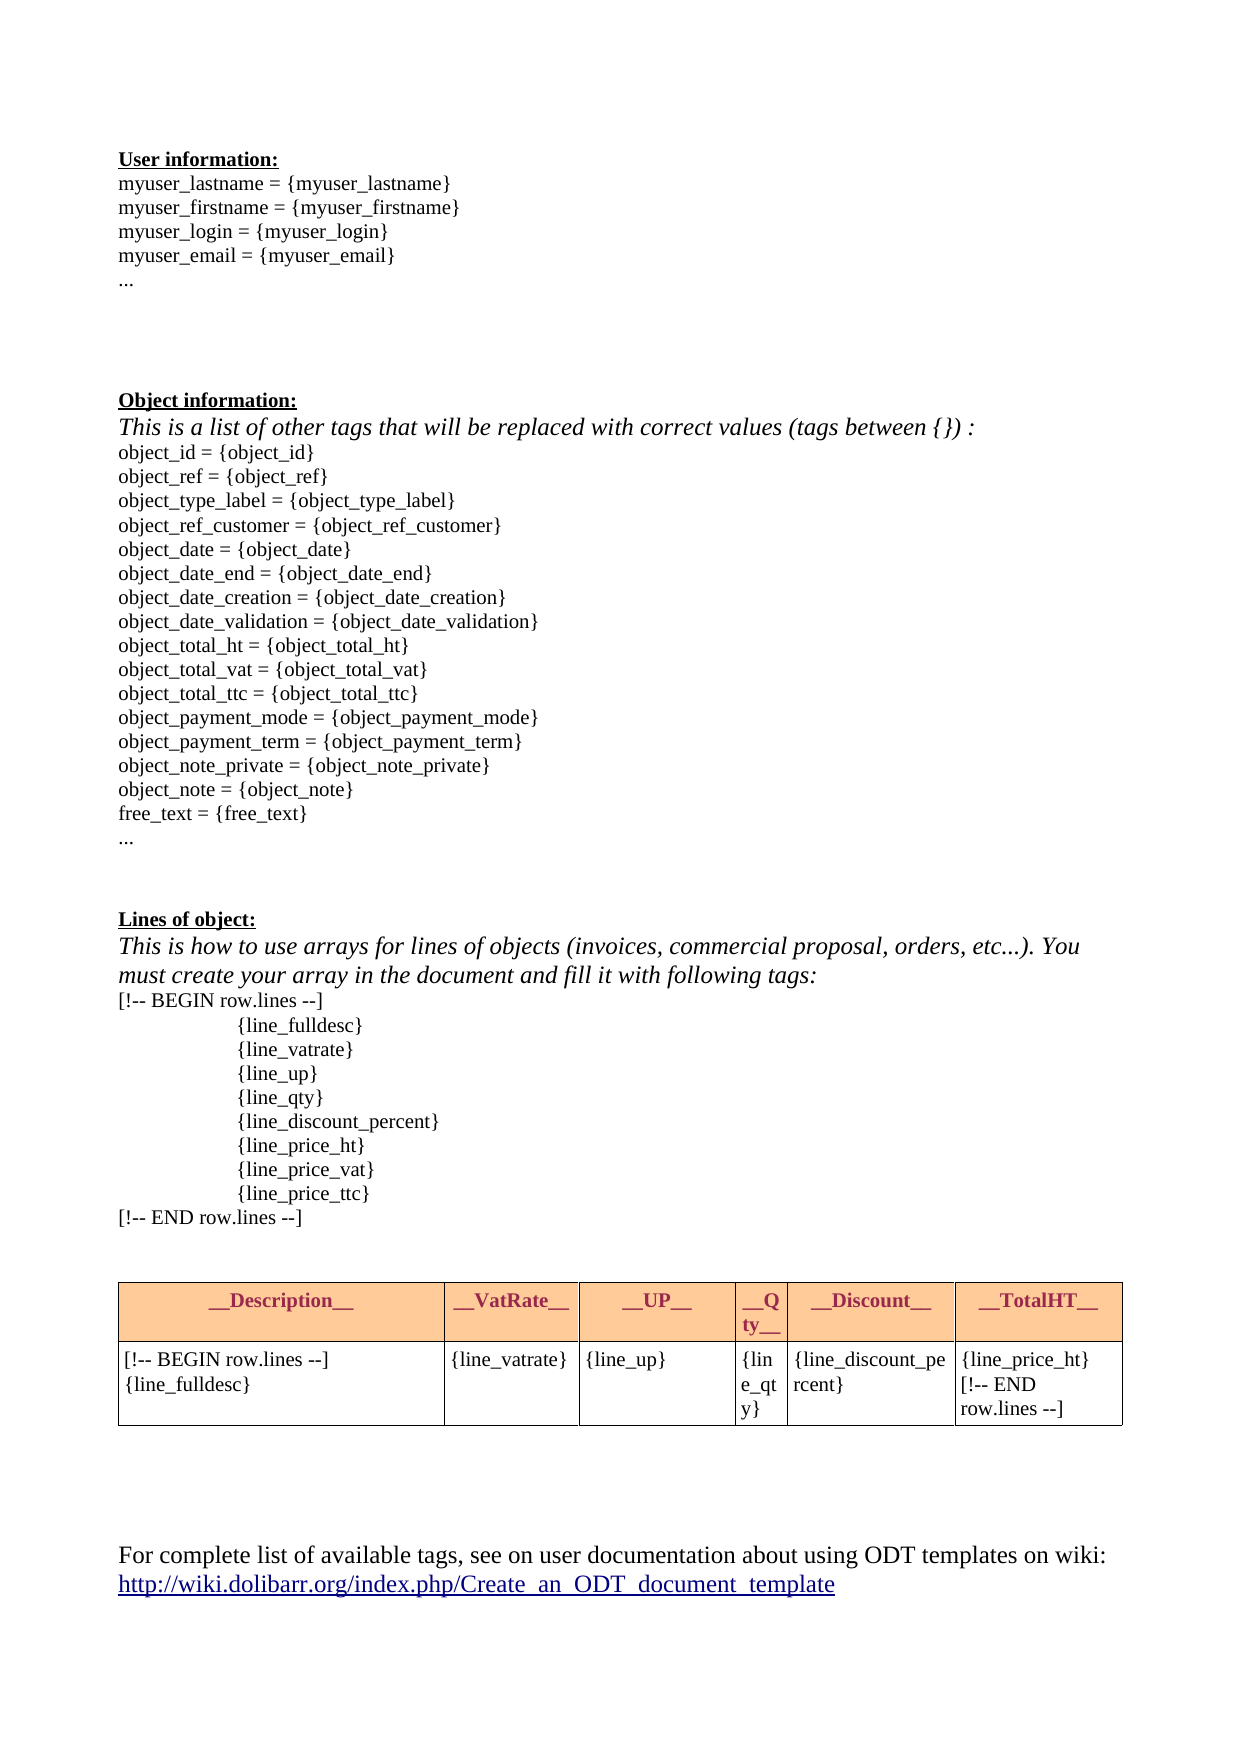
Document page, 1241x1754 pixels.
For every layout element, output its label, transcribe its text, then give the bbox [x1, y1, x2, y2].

text object_note_private = {object_note_private} [118, 753, 1122, 777]
text User information: [118, 147, 1122, 171]
text [!-- END row.lines --] [118, 1205, 1122, 1229]
text myuser_login = {myuser_login} [118, 219, 1122, 243]
text object_total_ht = {object_total_ht} [118, 633, 1122, 657]
table_cell {line_price_ht} [!-- END row.lines --] [956, 1342, 1122, 1425]
text object_id = {object_id} [118, 440, 1122, 464]
text object_note = {object_note} [118, 777, 1122, 801]
table_header __Qty__ [736, 1283, 787, 1341]
table_header __UP__ [580, 1283, 735, 1341]
text {line_qty} [118, 1085, 1122, 1109]
table_header __Discount__ [788, 1283, 954, 1341]
text ... [118, 825, 1122, 849]
table_header __VatRate__ [445, 1283, 578, 1341]
table_cell {line_discount_percent} [788, 1342, 954, 1425]
table_cell {line_up} [580, 1342, 735, 1425]
text object_date = {object_date} [118, 537, 1122, 561]
text object_payment_mode = {object_payment_mode} [118, 705, 1122, 729]
text {line_vatrate} [118, 1037, 1122, 1061]
table_cell [!-- BEGIN row.lines --]{line_fulldesc} [119, 1342, 444, 1425]
table_cell {line_qty} [736, 1342, 787, 1425]
text myuser_firstname = {myuser_firstname} [118, 195, 1122, 219]
text object_date_creation = {object_date_creation} [118, 585, 1122, 609]
text object_ref_customer = {object_ref_customer} [118, 512, 1122, 537]
text object_date_end = {object_date_end} [118, 561, 1122, 585]
text object_payment_term = {object_payment_term} [118, 729, 1122, 753]
text This is how to use arrays for lines of objects (invoices, commercial proposal, orders, etc...). You must create your array in the document and fill it with following tags: [118, 931, 1122, 988]
text Lines of object: [118, 907, 1122, 931]
text {line_discount_percent} [118, 1109, 1122, 1133]
text http://wiki.dolibarr.org/index.php/Create_an_ODT_document_template [118, 1569, 1122, 1598]
text object_total_ttc = {object_total_ttc} [118, 681, 1122, 705]
text object_total_vat = {object_total_vat} [118, 657, 1122, 681]
text {line_fulldesc} [118, 1012, 1122, 1037]
text For complete list of available tags, see on user documentation about using ODT templates on wiki: [118, 1540, 1122, 1569]
text free_text = {free_text} [118, 801, 1122, 825]
table_cell {line_vatrate} [445, 1342, 578, 1425]
text object_type_label = {object_type_label} [118, 488, 1122, 512]
text {line_price_ttc} [118, 1181, 1122, 1205]
text myuser_email = {myuser_email} [118, 243, 1122, 267]
text Object information: [118, 387, 1122, 412]
table_header __Description__ [119, 1283, 444, 1341]
text {line_up} [118, 1061, 1122, 1085]
text {line_price_ht} [118, 1133, 1122, 1157]
text object_ref = {object_ref} [118, 464, 1122, 488]
text ... [118, 267, 1122, 291]
text myuser_lastname = {myuser_lastname} [118, 171, 1122, 195]
text object_date_validation = {object_date_validation} [118, 609, 1122, 633]
text This is a list of other tags that will be replaced with correct values (tags between {}) : [118, 412, 1122, 440]
text [!-- BEGIN row.lines --] [118, 988, 1122, 1012]
table_header __TotalHT__ [956, 1283, 1122, 1341]
text {line_price_vat} [118, 1157, 1122, 1181]
